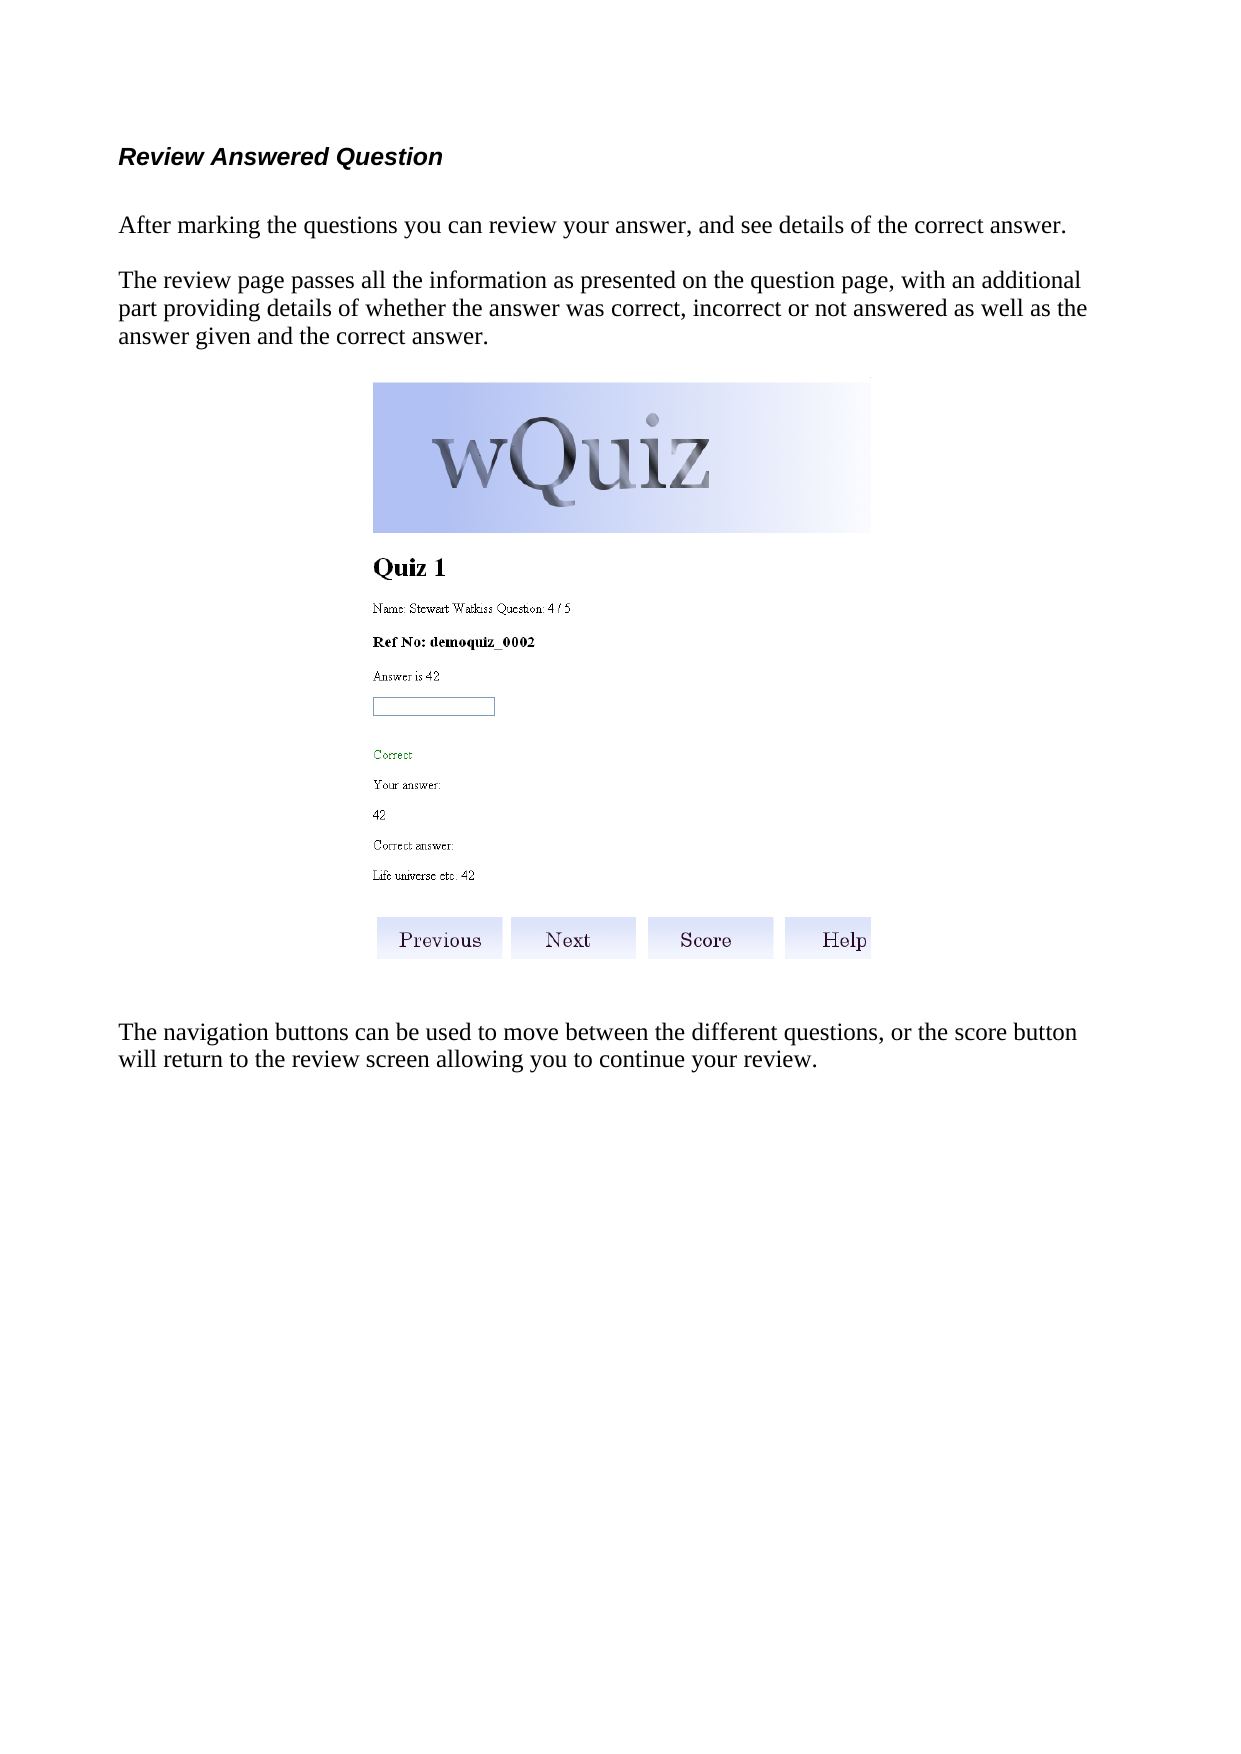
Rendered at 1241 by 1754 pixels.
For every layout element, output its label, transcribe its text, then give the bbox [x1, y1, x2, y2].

text The navigation buttons can be used to move between the different questions, or the score button will return to the review screen allowing you to continue your review. [118, 1018, 1122, 1073]
text The review page passes all the information as presented on the question page, with an additional part providing details of whether the answer was correct, incorrect or not answered as well as the answer given and the correct answer. [118, 266, 1122, 349]
text After marking the questions you can review your answer, and see details of the correct answer. [118, 211, 1122, 239]
picture [369, 377, 871, 963]
subtitle Review Answered Question [118, 143, 1122, 171]
